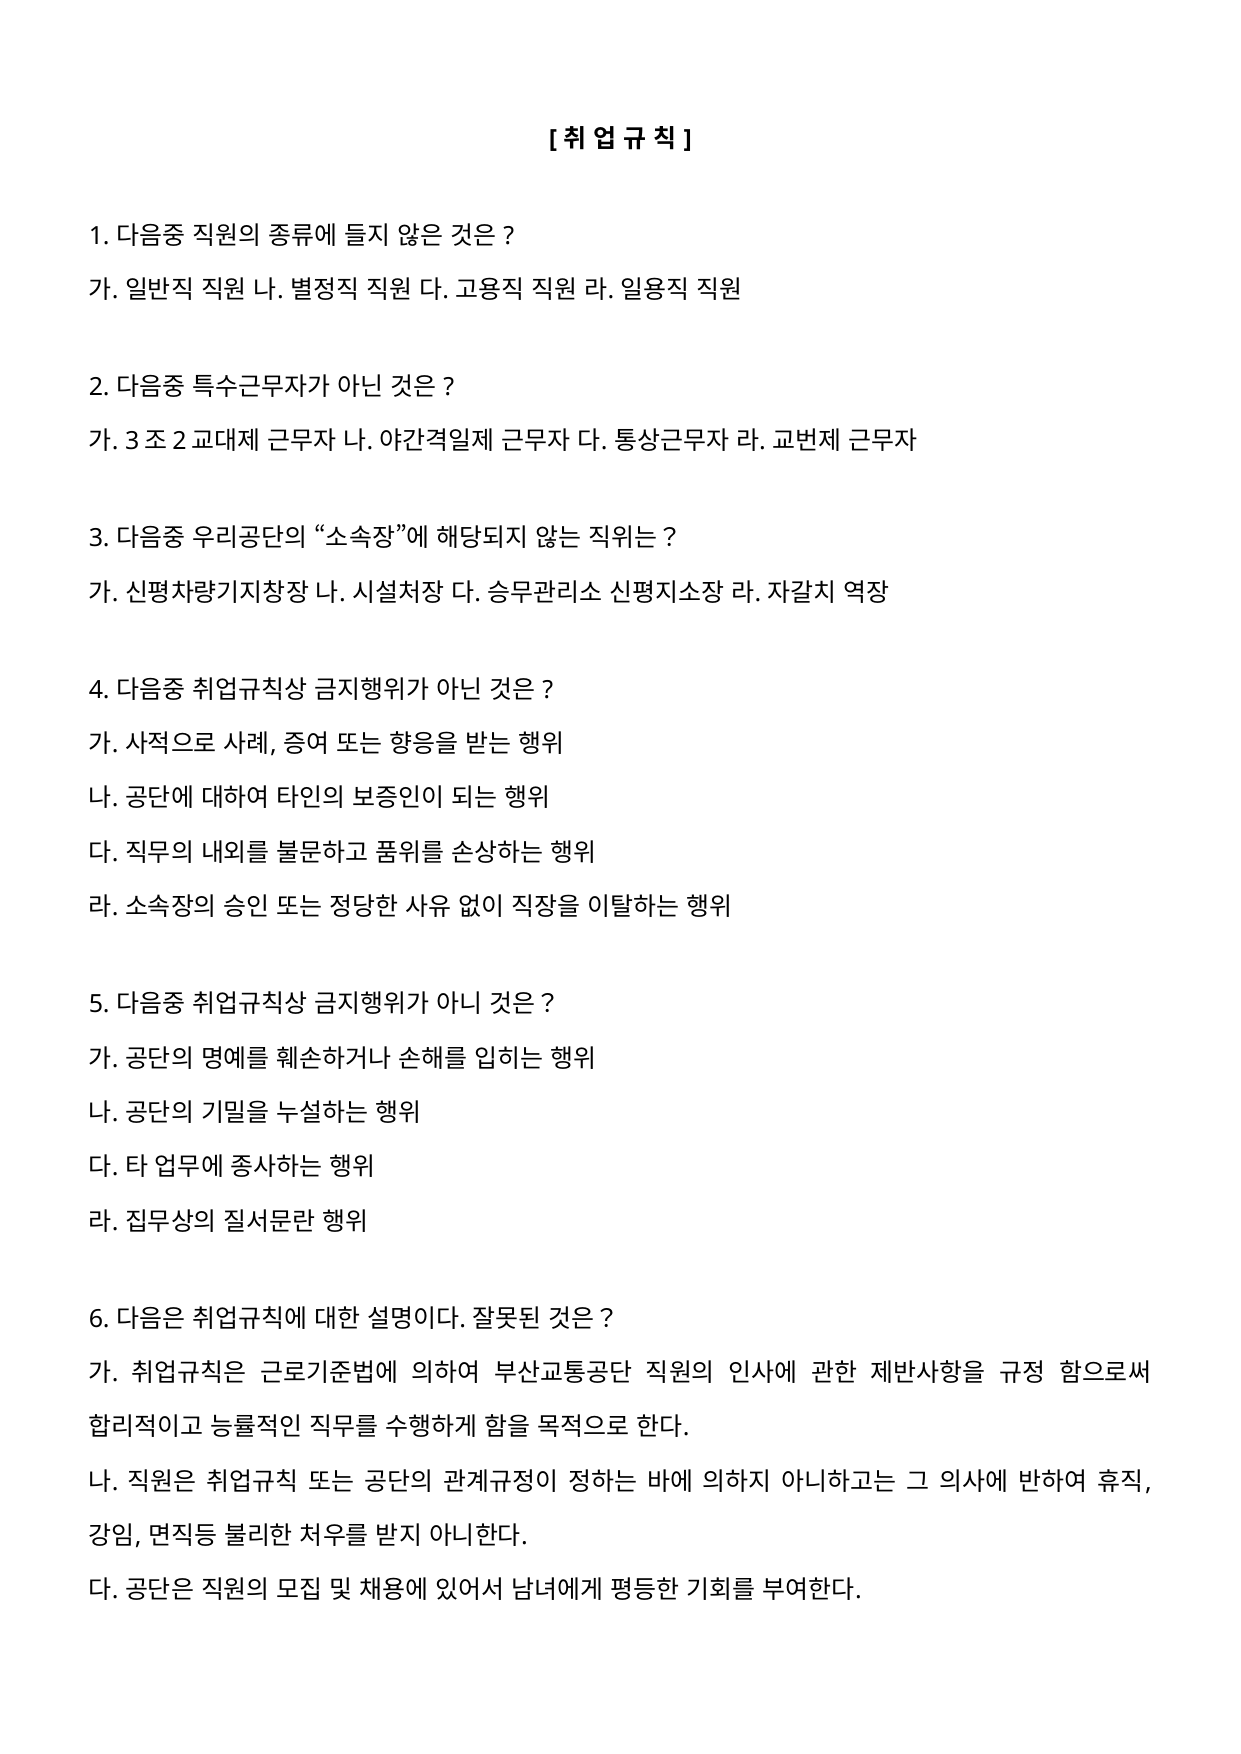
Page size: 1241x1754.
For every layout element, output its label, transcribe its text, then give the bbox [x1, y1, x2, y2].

text 6. 다음은 취업규칙에 대한 설명이다. 잘못된 것은？ [88, 1298, 1152, 1334]
text 가. 3조2교대제 근무자 나. 야간격일제 근무자 다. 통상근무자 라. 교번제 근무자 [88, 421, 1152, 457]
text 1. 다음중 직원의 종류에 들지 않은 것은 ? [88, 215, 1152, 251]
text 나. 직원은 취업규칙 또는 공단의 관계규정이 정하는 바에 의하지 아니하고는 그 의사에 반하여 휴직, 강임, 면직등 불리한 처우를 받지 아니한다. [88, 1461, 1152, 1552]
text 가. 사적으로 사례, 증여 또는 향응을 받는 행위 [88, 723, 1152, 760]
text 3. 다음중 우리공단의 “소속장”에 해당되지 않는 직위는？ [88, 518, 1152, 554]
text [ 취 업 규 칙 ] [88, 118, 1152, 154]
text 다. 공단은 직원의 모집 및 채용에 있어서 남녀에게 평등한 기회를 부여한다. [88, 1570, 1152, 1606]
text 가. 신평차량기지창장 나. 시설처장 다. 승무관리소 신평지소장 라. 자갈치 역장 [88, 572, 1152, 608]
text 가. 취업규칙은 근로기준법에 의하여 부산교통공단 직원의 인사에 관한 제반사항을 규정 함으로써 합리적이고 능률적인 직무를 수행하게 함을 목적으로 한다. [88, 1352, 1152, 1443]
text 5. 다음중 취업규칙상 금지행위가 아니 것은？ [88, 984, 1152, 1020]
text 2. 다음중 특수근무자가 아닌 것은 ? [88, 366, 1152, 403]
text 다. 타 업무에 종사하는 행위 [88, 1147, 1152, 1183]
text 가. 일반직 직원 나. 별정직 직원 다. 고용직 직원 라. 일용직 직원 [88, 269, 1152, 306]
text 가. 공단의 명예를 훼손하거나 손해를 입히는 행위 [88, 1038, 1152, 1074]
text 4. 다음중 취업규칙상 금지행위가 아닌 것은 ? [88, 669, 1152, 705]
text 나. 공단에 대하여 타인의 보증인이 되는 행위 [88, 778, 1152, 814]
text 다. 직무의 내외를 불문하고 품위를 손상하는 행위 [88, 832, 1152, 868]
text 라. 소속장의 승인 또는 정당한 사유 없이 직장을 이탈하는 행위 [88, 887, 1152, 923]
text 나. 공단의 기밀을 누설하는 행위 [88, 1092, 1152, 1129]
text 라. 집무상의 질서문란 행위 [88, 1201, 1152, 1237]
